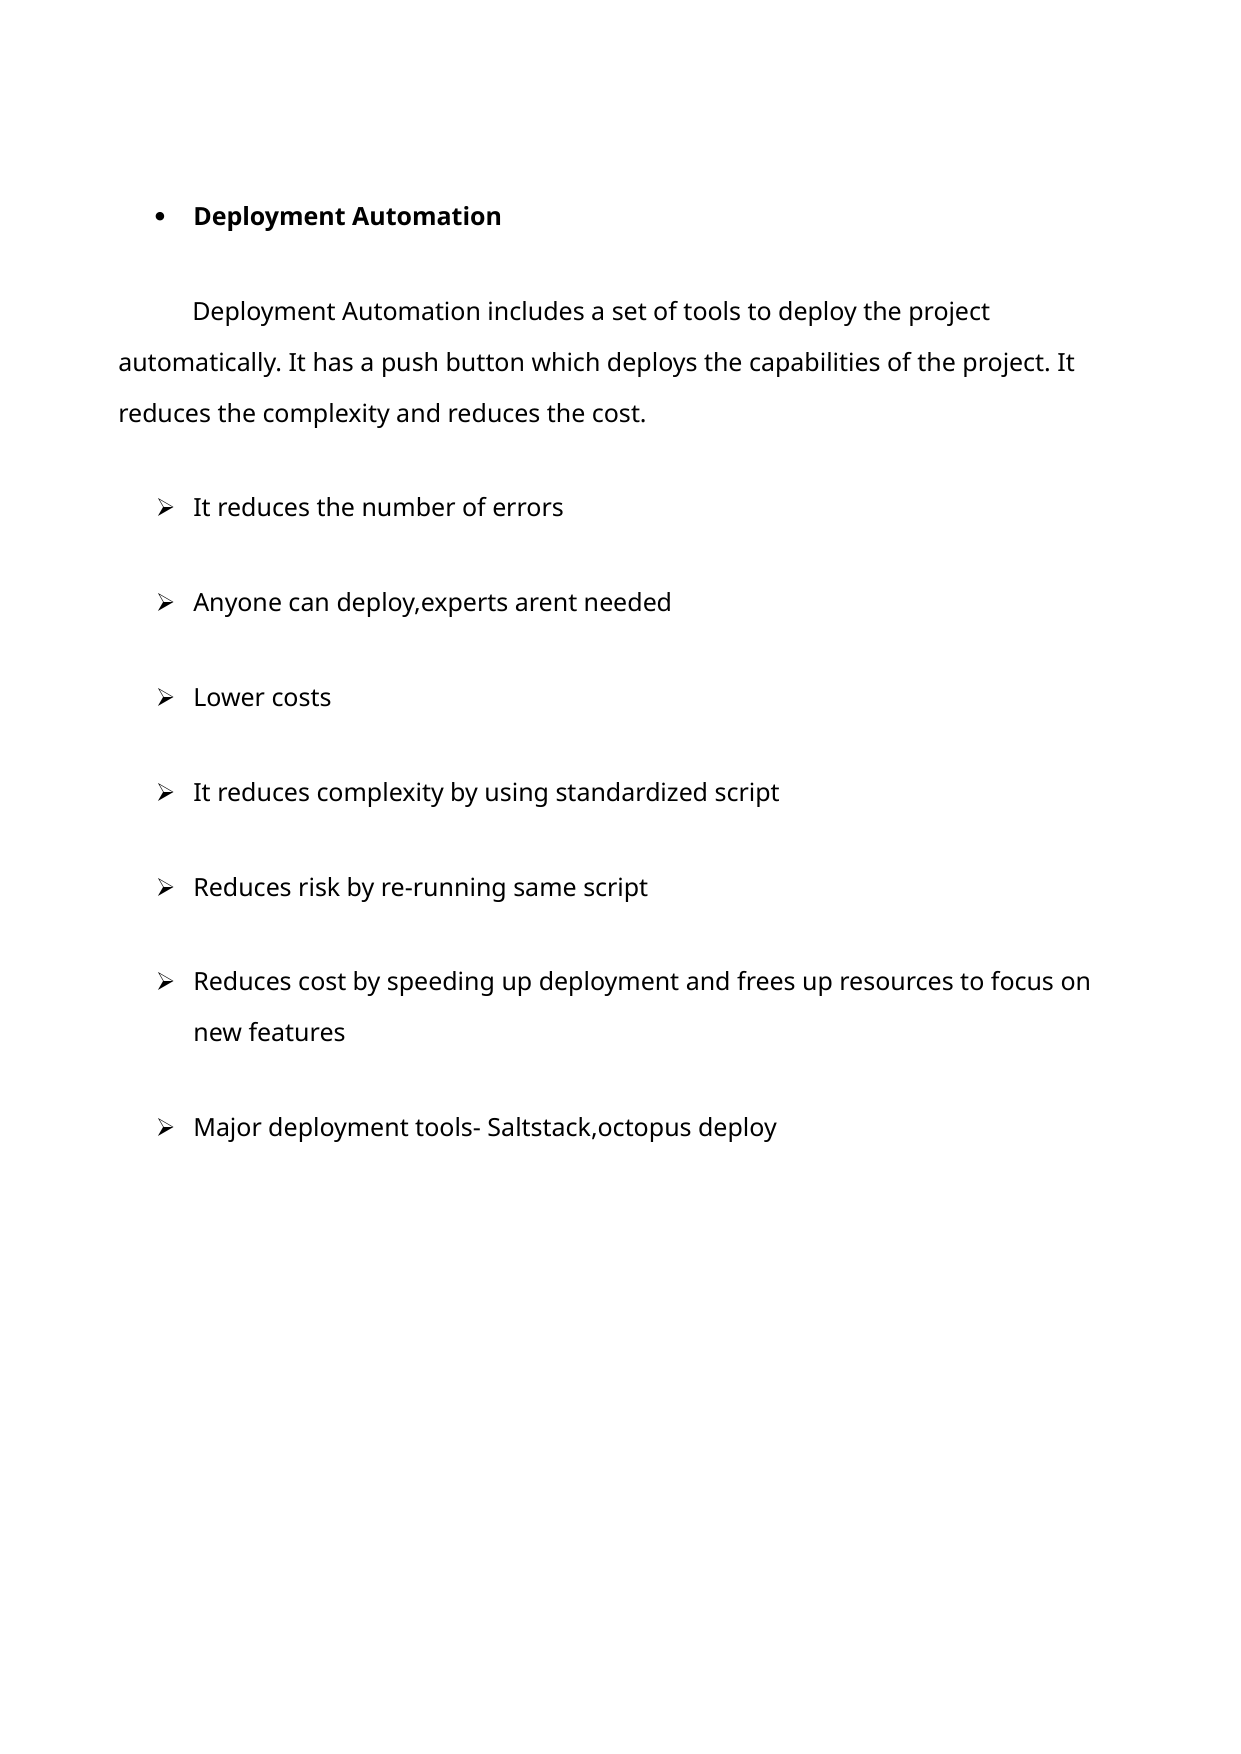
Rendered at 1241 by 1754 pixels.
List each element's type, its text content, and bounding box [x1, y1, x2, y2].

text Deployment Automation includes a set of tools to deploy the project automatically. It has a push button which deploys the capabilities of the project. It reduces the complexity and reduces the cost. [118, 293, 1122, 429]
list It reduces the number of errors [156, 490, 1122, 524]
list Reduces cost by speeding up deployment and frees up resources to focus on new features [156, 964, 1122, 1049]
list Major deployment tools- Saltstack,octopus deploy [156, 1110, 1122, 1144]
list Anyone can deploy,experts arent needed [156, 585, 1122, 619]
list Deployment Automation [156, 198, 1122, 232]
list Lower costs [156, 679, 1122, 714]
list Reduces risk by re-running same script [156, 869, 1122, 903]
list It reduces complexity by using standardized script [156, 774, 1122, 808]
